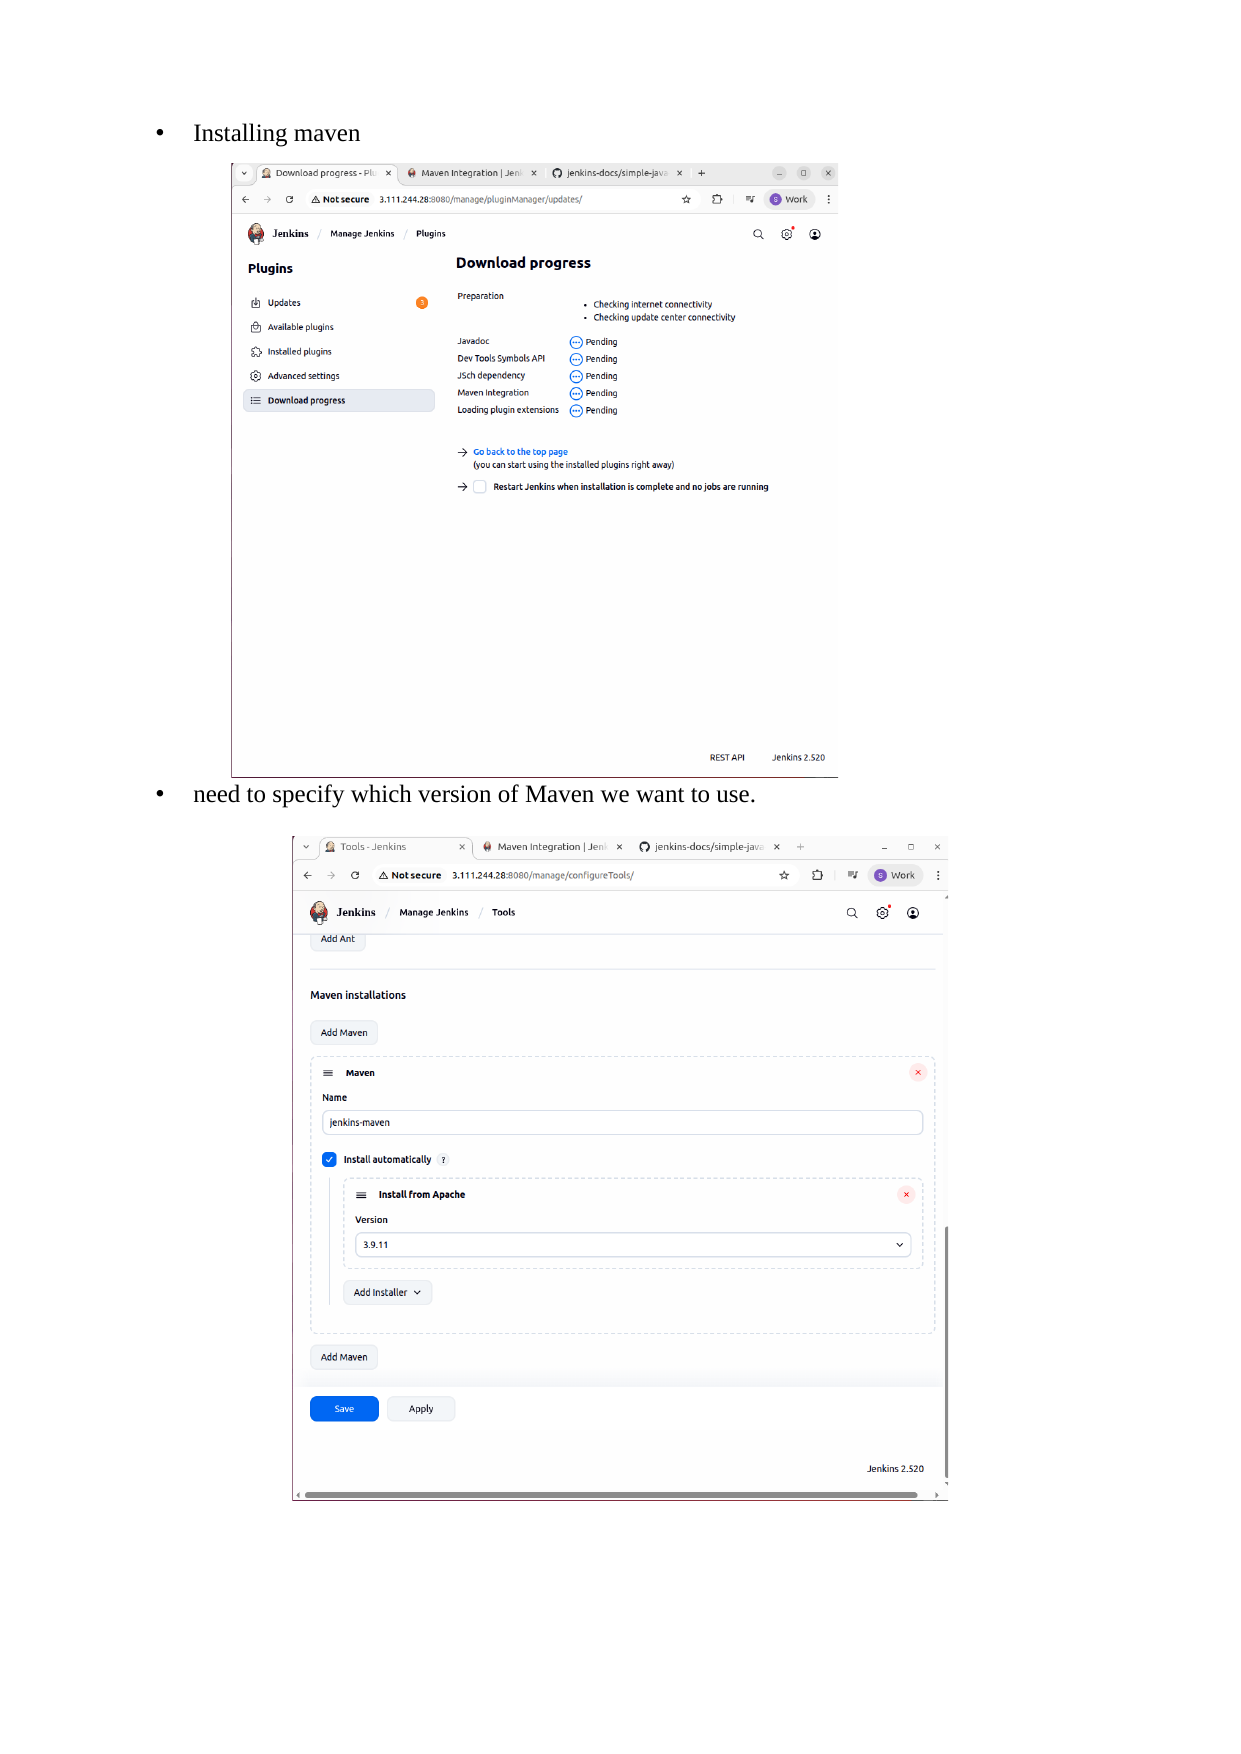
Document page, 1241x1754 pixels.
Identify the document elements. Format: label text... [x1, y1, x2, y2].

picture [231, 163, 839, 778]
list need to specify which version of Maven we want to use. [156, 779, 1122, 808]
picture [292, 836, 949, 1501]
list Installing maven [156, 118, 1122, 147]
